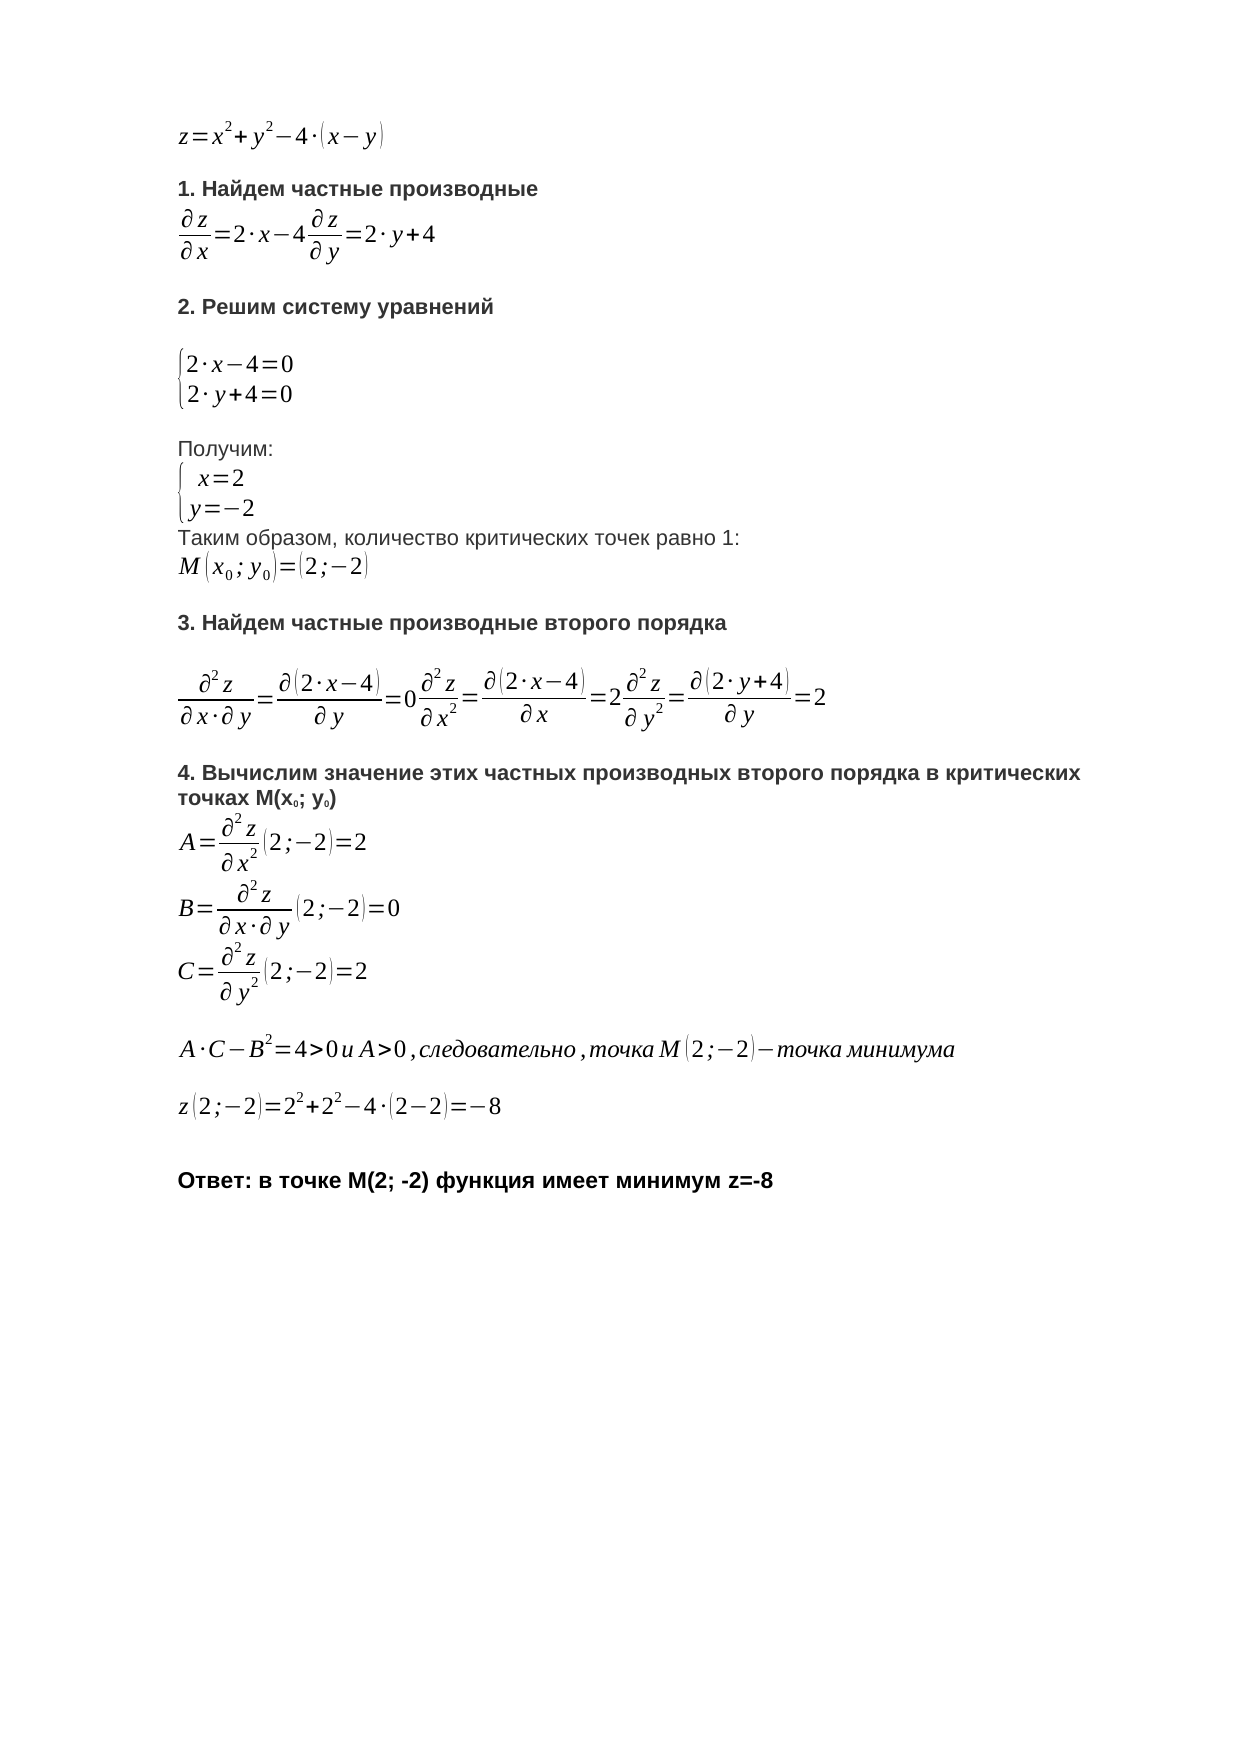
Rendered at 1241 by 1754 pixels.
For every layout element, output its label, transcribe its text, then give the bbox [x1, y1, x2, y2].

text 1. Найдем частные производные [177, 151, 1152, 269]
text 4. Вычислим значение этих частных производных второго порядка в критических точках M(x0; y0) [177, 735, 1152, 810]
text Получим: [177, 411, 1152, 525]
text 2. Решим систему уравнений [177, 269, 1152, 347]
text Таким образом, количество критических точек равно 1: [177, 525, 1152, 550]
text 3. Найдем частные производные второго порядка [177, 610, 1152, 735]
text Ответ: в точке М(2; -2) функция имеет минимум z=-8 [177, 1167, 1152, 1193]
